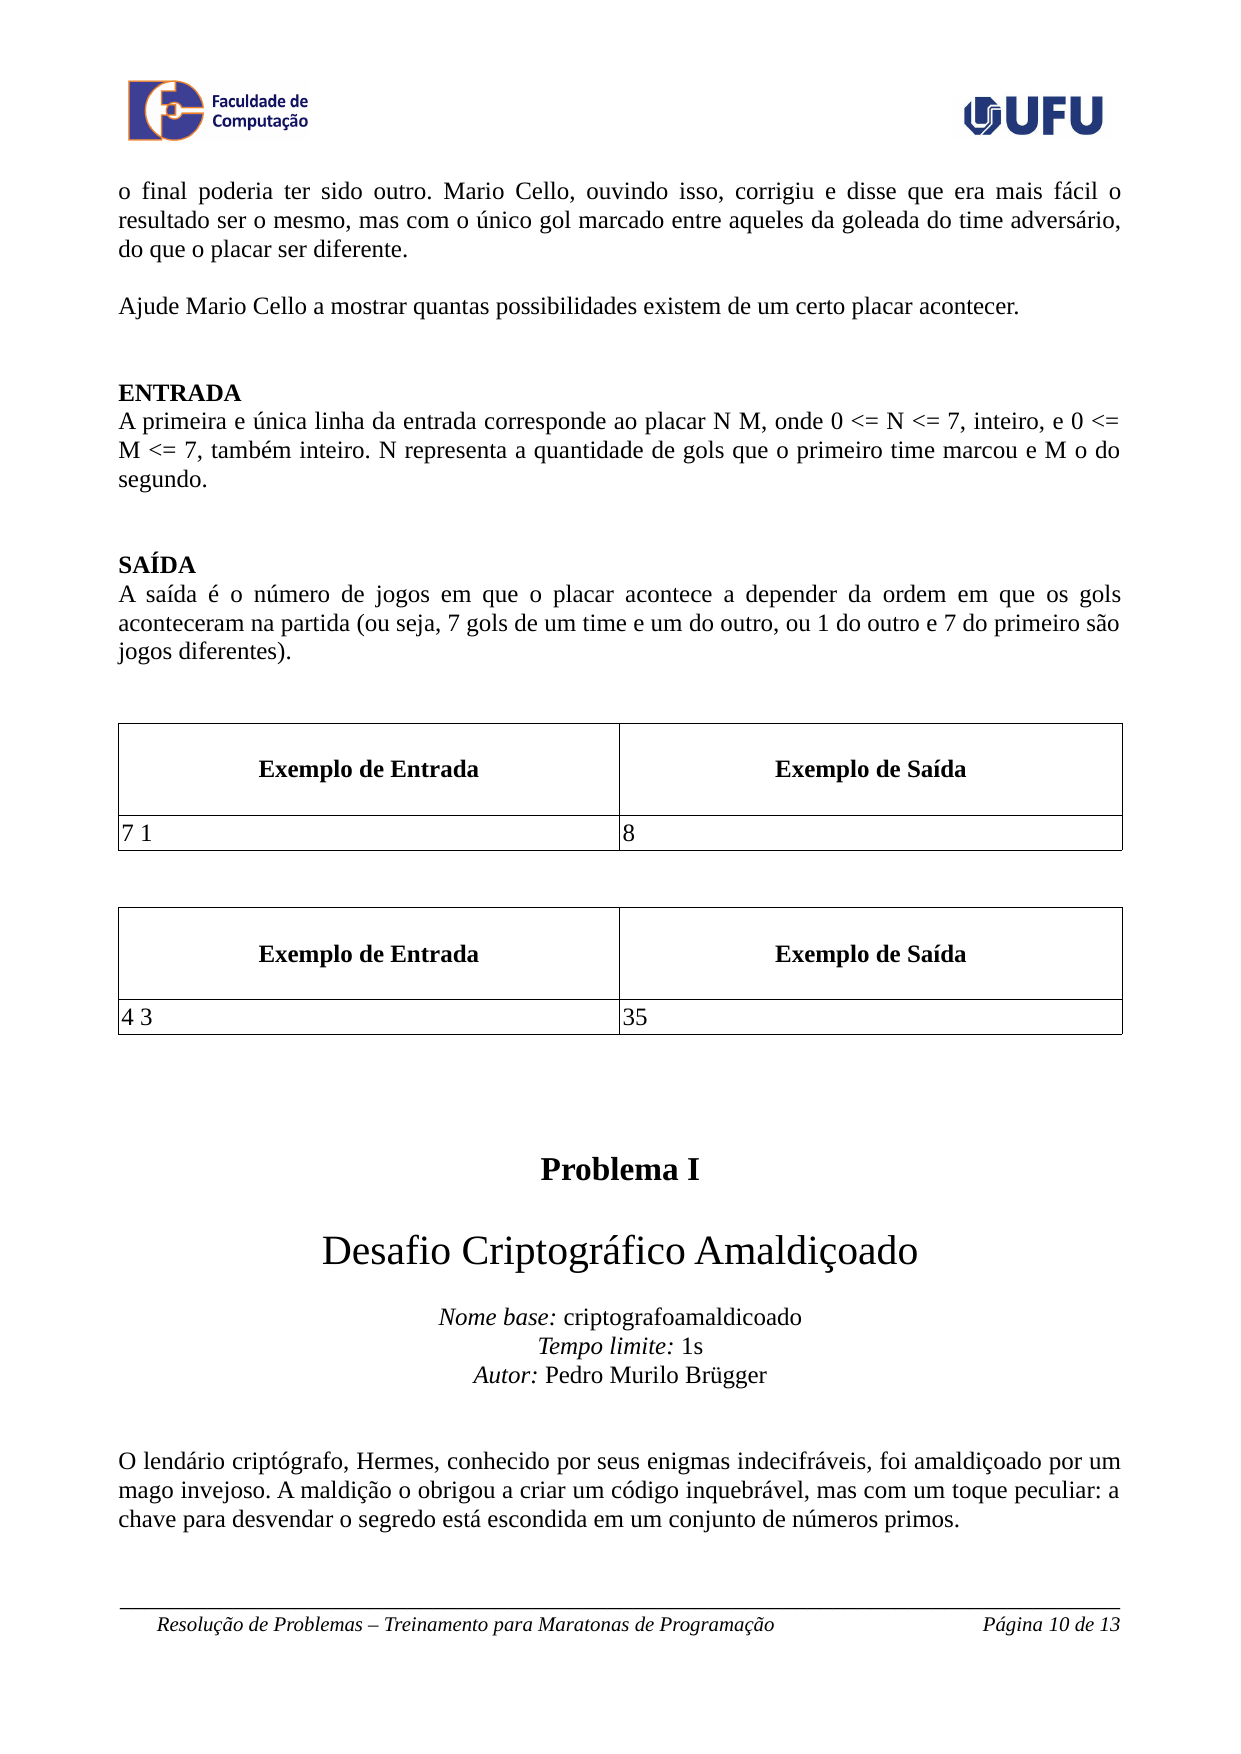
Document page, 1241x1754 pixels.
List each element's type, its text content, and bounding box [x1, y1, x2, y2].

table_cell 4 3 [119, 1000, 619, 1034]
table_header Exemplo de Saída [620, 908, 1122, 999]
picture [126, 79, 310, 142]
text SAÍDA [118, 550, 1122, 579]
table_header Exemplo de Entrada [119, 908, 619, 999]
picture [950, 90, 1113, 141]
text Tempo limite: 1s [118, 1331, 1122, 1360]
text o final poderia ter sido outro. Mario Cello, ouvindo isso, corrigiu e disse que era mais fácil o resultado ser o mesmo, mas com o único gol marcado entre aqueles da goleada do time adversário, do que o placar ser diferente. [118, 176, 1122, 263]
text Ajude Mario Cello a mostrar quantas possibilidades existem de um certo placar acontecer. [118, 291, 1122, 320]
text A primeira e única linha da entrada corresponde ao placar N M, onde 0 <= N <= 7, inteiro, e 0 <= M <= 7, também inteiro. N representa a quantidade de gols que o primeiro time marcou e M o do segundo. [118, 406, 1122, 493]
text O lendário criptógrafo, Hermes, conhecido por seus enigmas indecifráveis, foi amaldiçoado por um mago invejoso. A maldição o obrigou a criar um código inquebrável, mas com um toque peculiar: a chave para desvendar o segredo está escondida em um conjunto de números primos. [118, 1446, 1122, 1532]
text A saída é o número de jogos em que o placar acontece a depender da ordem em que os gols aconteceram na partida (ou seja, 7 gols de um time e um do outro, ou 1 do outro e 7 do primeiro são jogos diferentes). [118, 579, 1122, 665]
text ENTRADA [118, 378, 1122, 406]
table_header Exemplo de Saída [620, 724, 1122, 815]
table_header Exemplo de Entrada [119, 724, 619, 815]
table_cell 7 1 [119, 816, 619, 849]
table_cell 8 [620, 816, 1122, 849]
table_cell 35 [620, 1000, 1122, 1034]
text Desafio Criptográfico Amaldiçoado [118, 1226, 1122, 1274]
text Autor: Pedro Murilo Brügger [118, 1360, 1122, 1389]
text Problema I [118, 1149, 1122, 1187]
text Nome base: criptografoamaldicoado [118, 1302, 1122, 1331]
